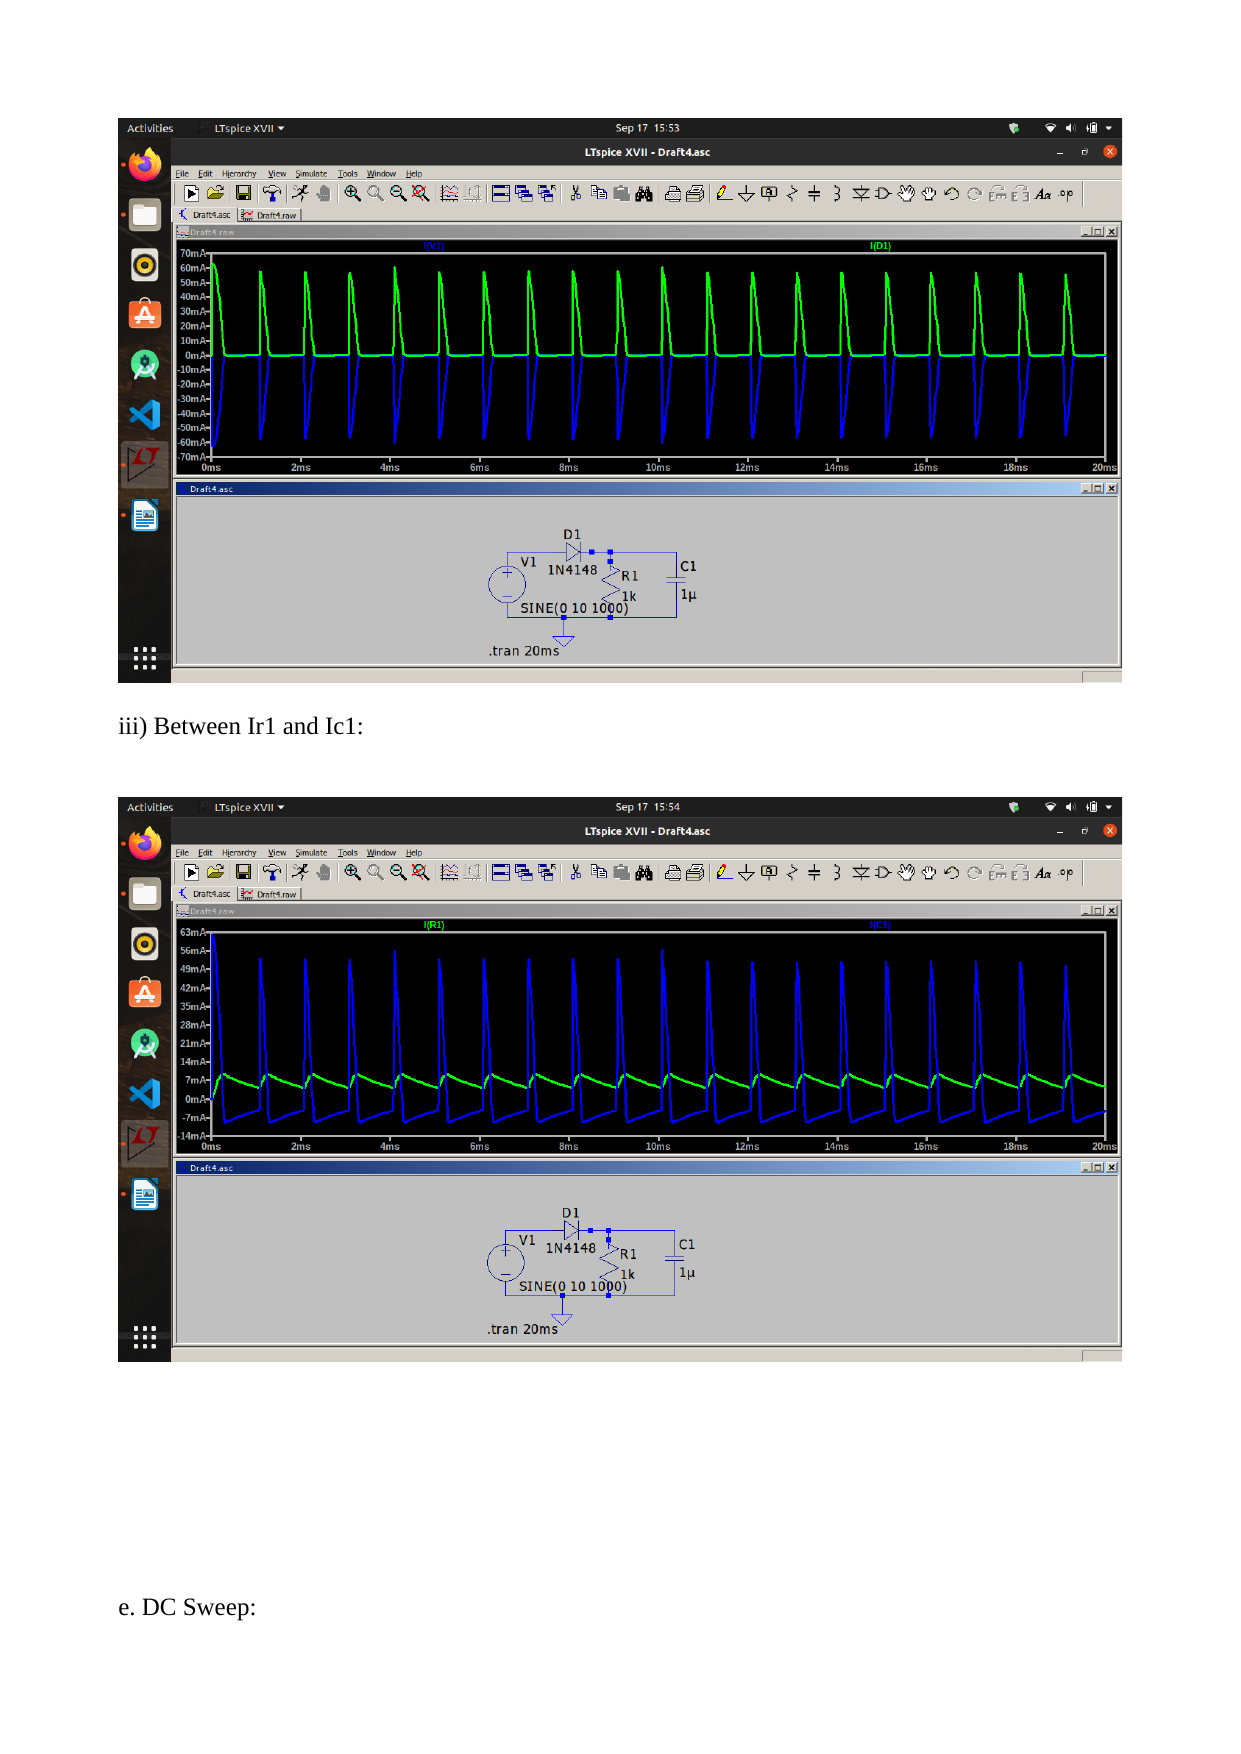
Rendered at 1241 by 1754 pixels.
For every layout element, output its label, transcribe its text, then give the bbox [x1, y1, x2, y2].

picture [118, 118, 1123, 683]
text iii) Between Ir1 and Ic1: [118, 711, 1122, 740]
text e. DC Sweep: [118, 1592, 1122, 1621]
picture [118, 797, 1123, 1362]
